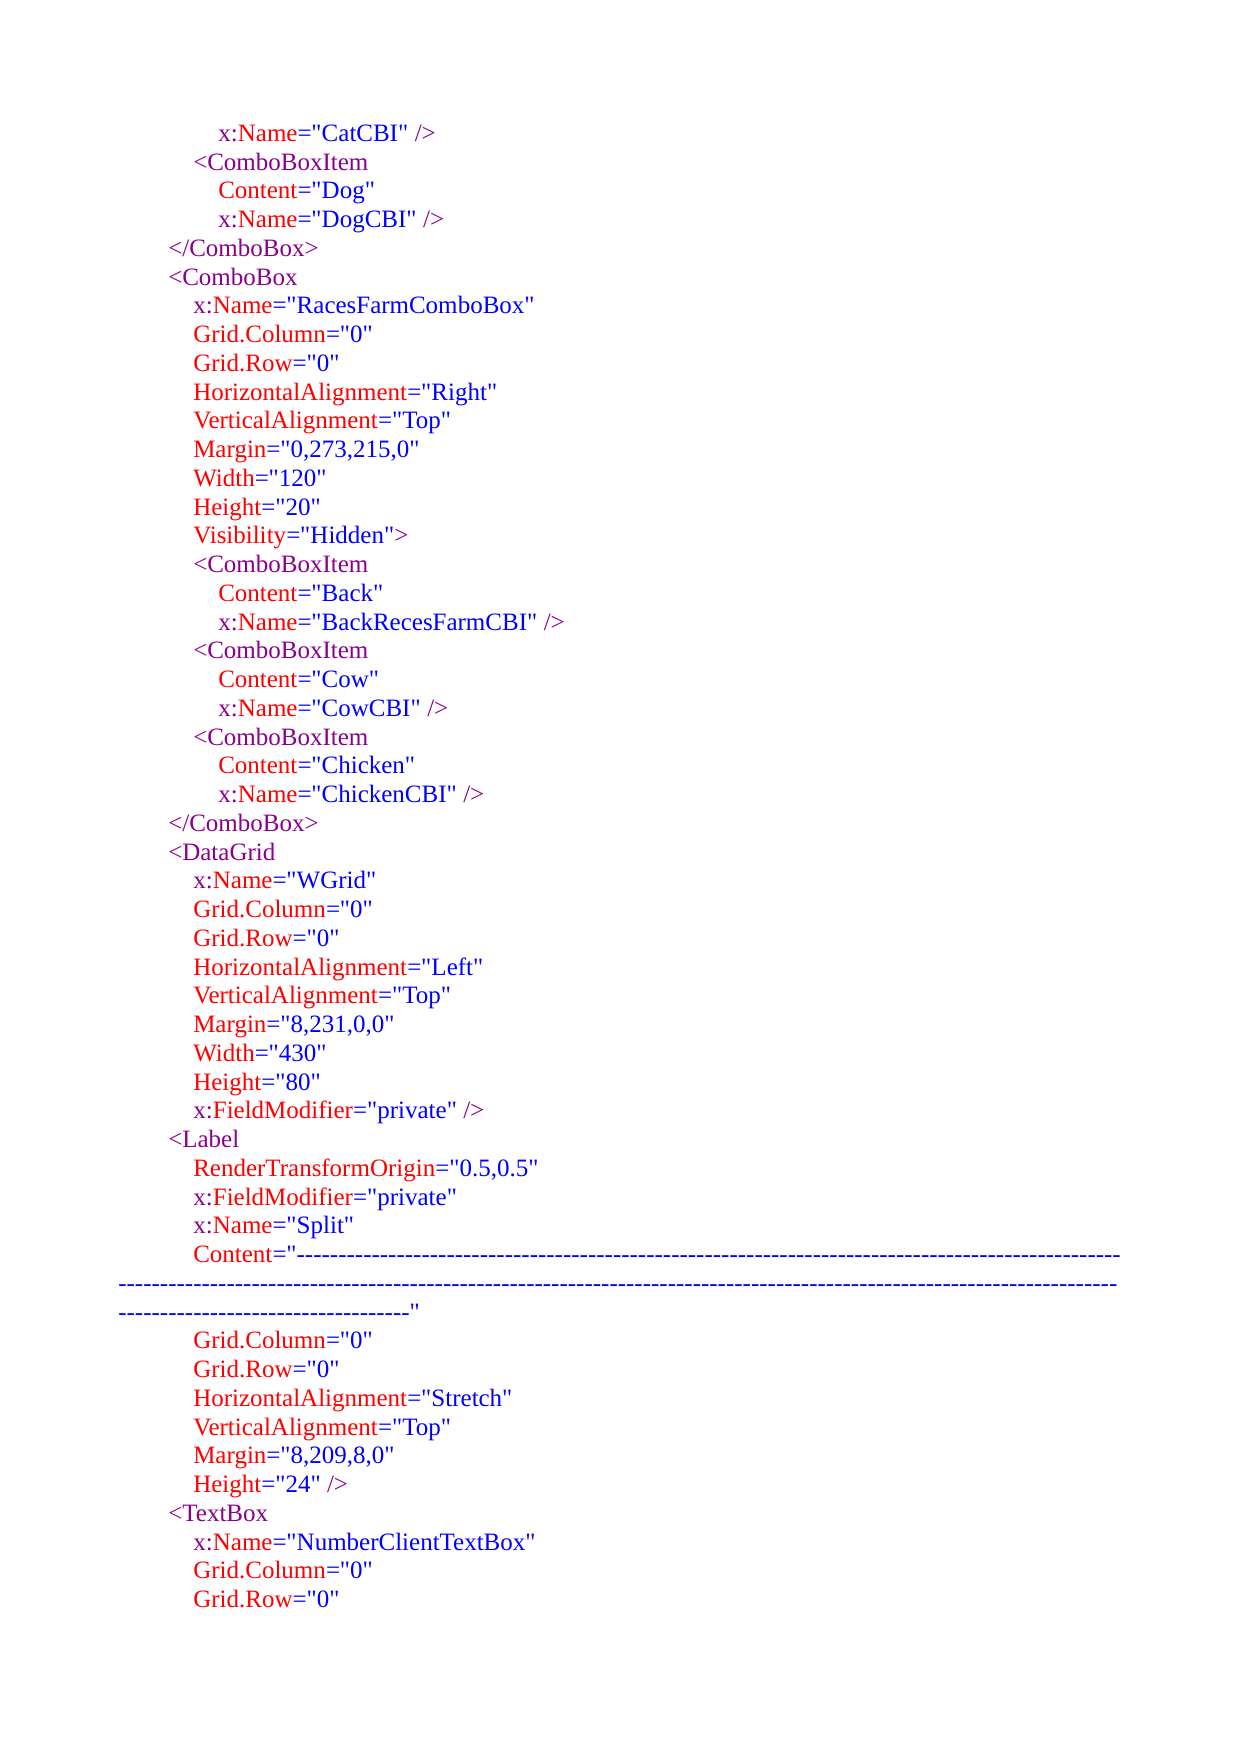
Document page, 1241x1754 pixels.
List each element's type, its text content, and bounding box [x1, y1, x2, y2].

text x:Name="CatCBI" /> <ComboBoxItem Content="Dog" x:Name="DogCBI" /> </ComboBox> <ComboBox x:Name="RacesFarmComboBox" Grid.Column="0" Grid.Row="0" HorizontalAlignment="Right" VerticalAlignment="Top" Margin="0,273,215,0" Width="120" Height="20" Visibility="Hidden"> <ComboBoxItem Content="Back" x:Name="BackRecesFarmCBI" /> <ComboBoxItem Content="Cow" x:Name="CowCBI" /> <ComboBoxItem Content="Chicken" x:Name="ChickenCBI" /> </ComboBox> <DataGrid x:Name="WGrid" Grid.Column="0" Grid.Row="0" HorizontalAlignment="Left" VerticalAlignment="Top" Margin="8,231,0,0" Width="430" Height="80" x:FieldModifier="private" /> <Label RenderTransformOrigin="0.5,0.5" x:FieldModifier="private" x:Name="Split" Content="--------------------------------------------------------------------------------------------------------------------------------------------------------------------------------------------------------------------------------------------------------------" Grid.Column="0" Grid.Row="0" HorizontalAlignment="Stretch" VerticalAlignment="Top" Margin="8,209,8,0" Height="24" /> <TextBox x:Name="NumberClientTextBox" Grid.Column="0" Grid.Row="0" [118, 118, 1122, 1613]
